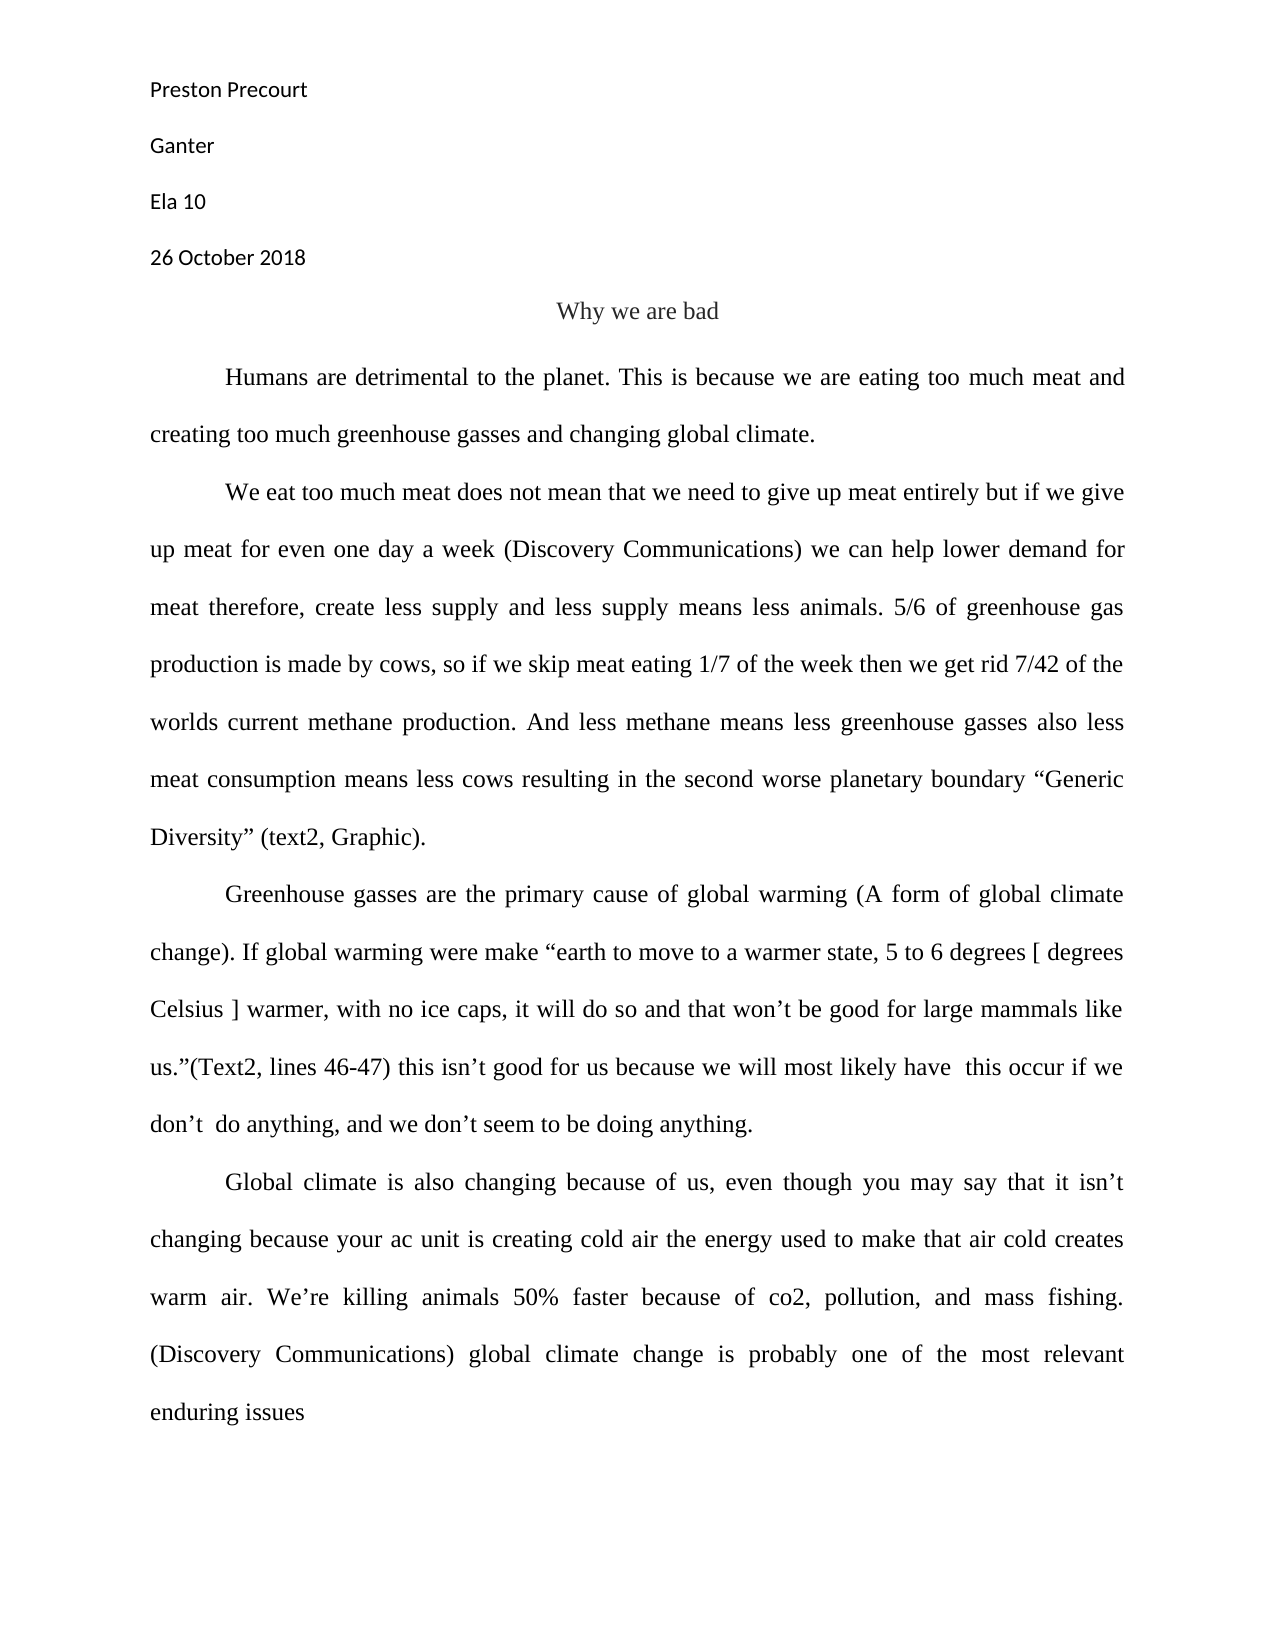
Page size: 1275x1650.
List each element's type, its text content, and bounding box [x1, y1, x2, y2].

text Greenhouse gasses are the primary cause of global warming (A form of global climate change). If global warming were make “earth to move to a warmer state, 5 to 6 degrees [ degrees Celsius ] warmer, with no ice caps, it will do so and that won’t be good for large mammals like us.”(Text2, lines 46-47) this isn’t good for us because we will most likely have this occur if we don’t do anything, and we don’t seem to be doing anything. [150, 879, 1125, 1138]
text We eat too much meat does not mean that we need to give up meat entirely but if we give up meat for even one day a week [ CITATION Dis15 \l 1033 ] we can help lower demand for meat therefore, create less supply and less supply means less animals. 5/6 of greenhouse gas production is made by cows, so if we skip meat eating 1/7 of the week then we get rid 7/42 of the worlds current methane production. And less methane means less greenhouse gasses also less meat consumption means less cows resulting in the second worse planetary boundary “Generic Diversity” (text2, Graphic). [150, 477, 1125, 851]
text Global climate is also changing because of us, even though you may say that it isn’t changing because your ac unit is creating cold air the energy used to make that air cold creates warm air. We’re killing animals 50% faster because of co2, pollution, and mass fishing. [CITATION Dis15 \l 1033 ] global climate change is probably one of the most relevant enduring issues [150, 1167, 1125, 1426]
text Humans are detrimental to the planet. This is because we are eating too much meat and creating too much greenhouse gasses and changing global climate. [150, 362, 1125, 448]
title Why we are bad [150, 296, 1125, 325]
